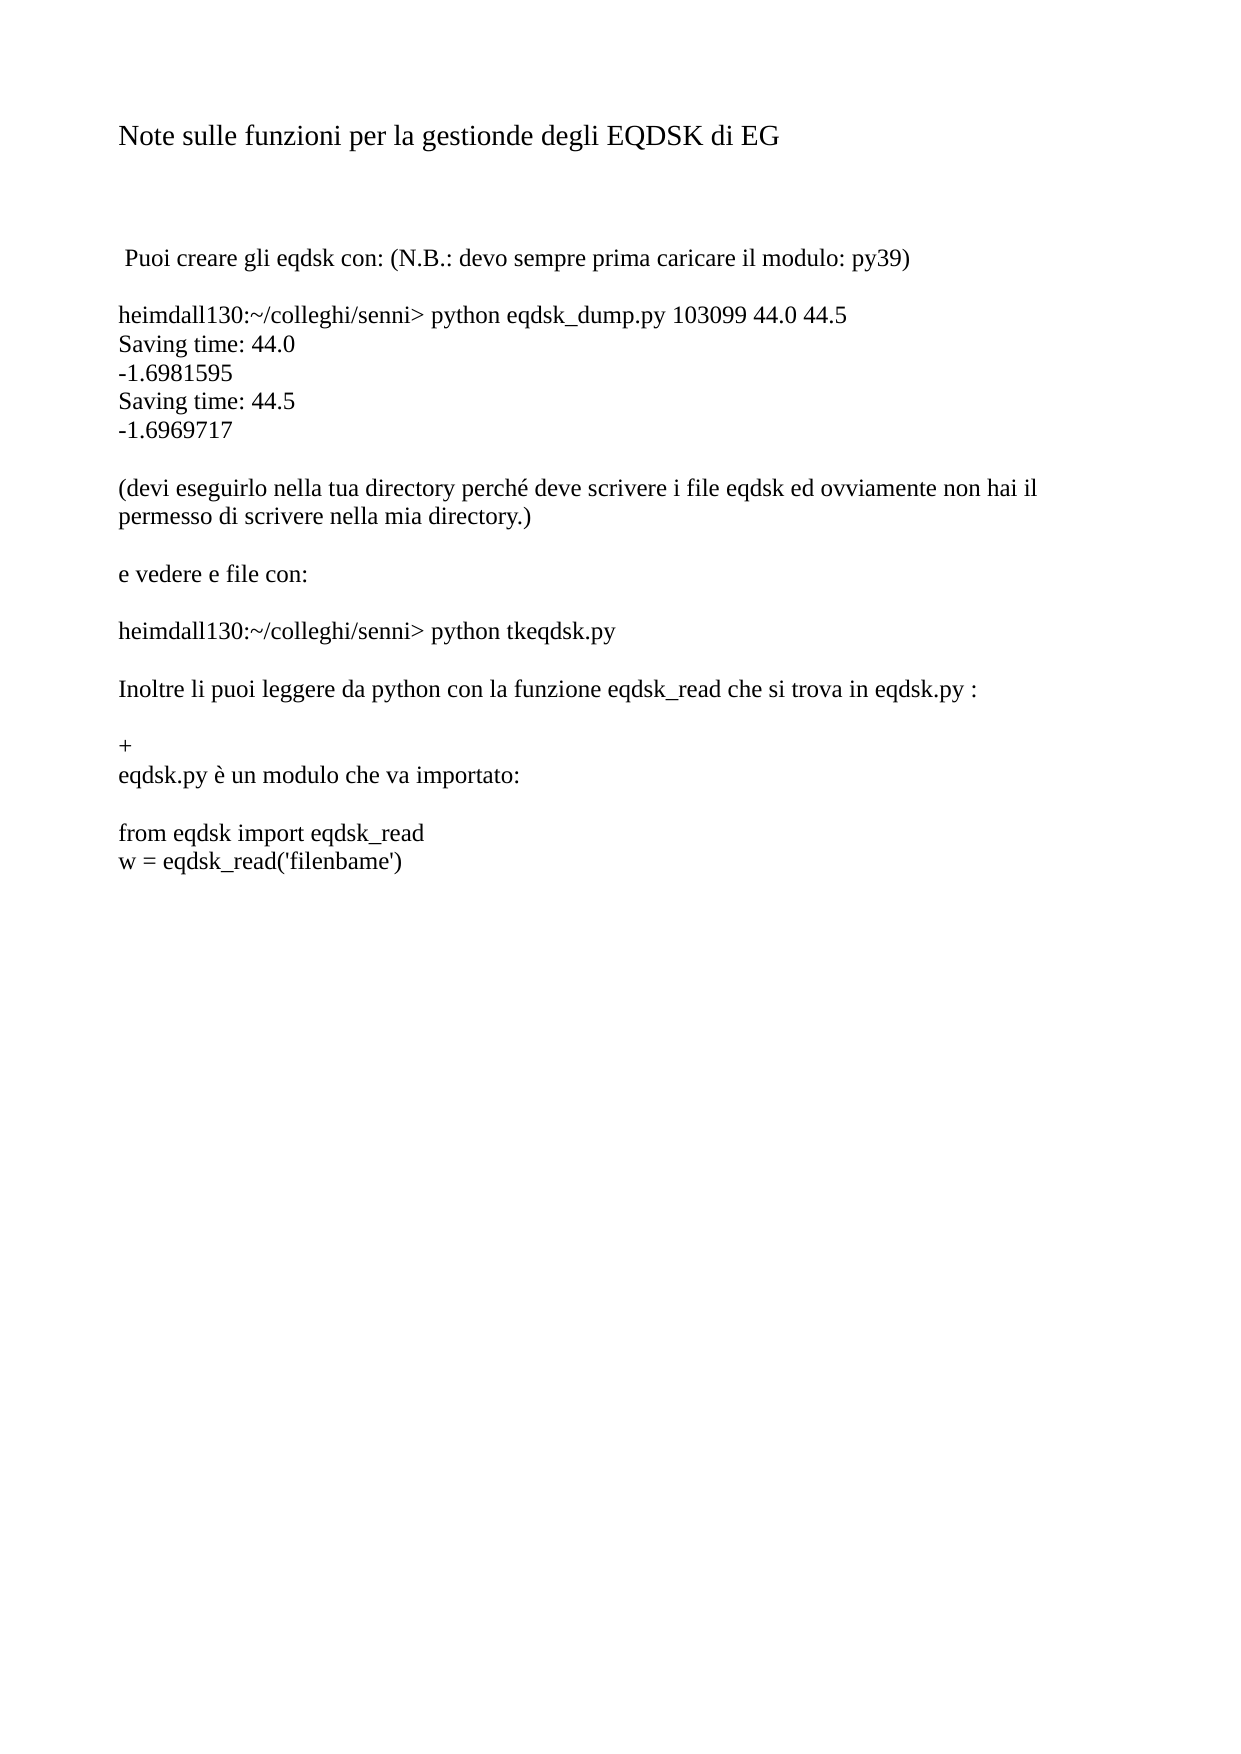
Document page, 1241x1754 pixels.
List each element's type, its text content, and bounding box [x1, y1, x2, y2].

text eqdsk.py è un modulo che va importato: [118, 760, 1122, 789]
text -1.6969717 [118, 415, 1122, 444]
text heimdall130:~/colleghi/senni> python tkeqdsk.py [118, 616, 1122, 645]
text (devi eseguirlo nella tua directory perché deve scrivere i file eqdsk ed ovviamente non hai il permesso di scrivere nella mia directory.) [118, 473, 1122, 530]
text Note sulle funzioni per la gestionde degli EQDSK di EG [118, 118, 1122, 152]
text w = eqdsk_read('filenbame') [118, 846, 1122, 875]
text heimdall130:~/colleghi/senni> python eqdsk_dump.py 103099 44.0 44.5 [118, 300, 1122, 329]
text from eqdsk import eqdsk_read [118, 818, 1122, 846]
text -1.6981595 [118, 358, 1122, 386]
text Saving time: 44.0 [118, 329, 1122, 358]
text Puoi creare gli eqdsk con: (N.B.: devo sempre prima caricare il modulo: py39) [118, 243, 1122, 271]
text Inoltre li puoi leggere da python con la funzione eqdsk_read che si trova in eqdsk.py : [118, 674, 1122, 703]
text e vedere e file con: [118, 559, 1122, 588]
text + [118, 731, 1122, 760]
text Saving time: 44.5 [118, 386, 1122, 415]
